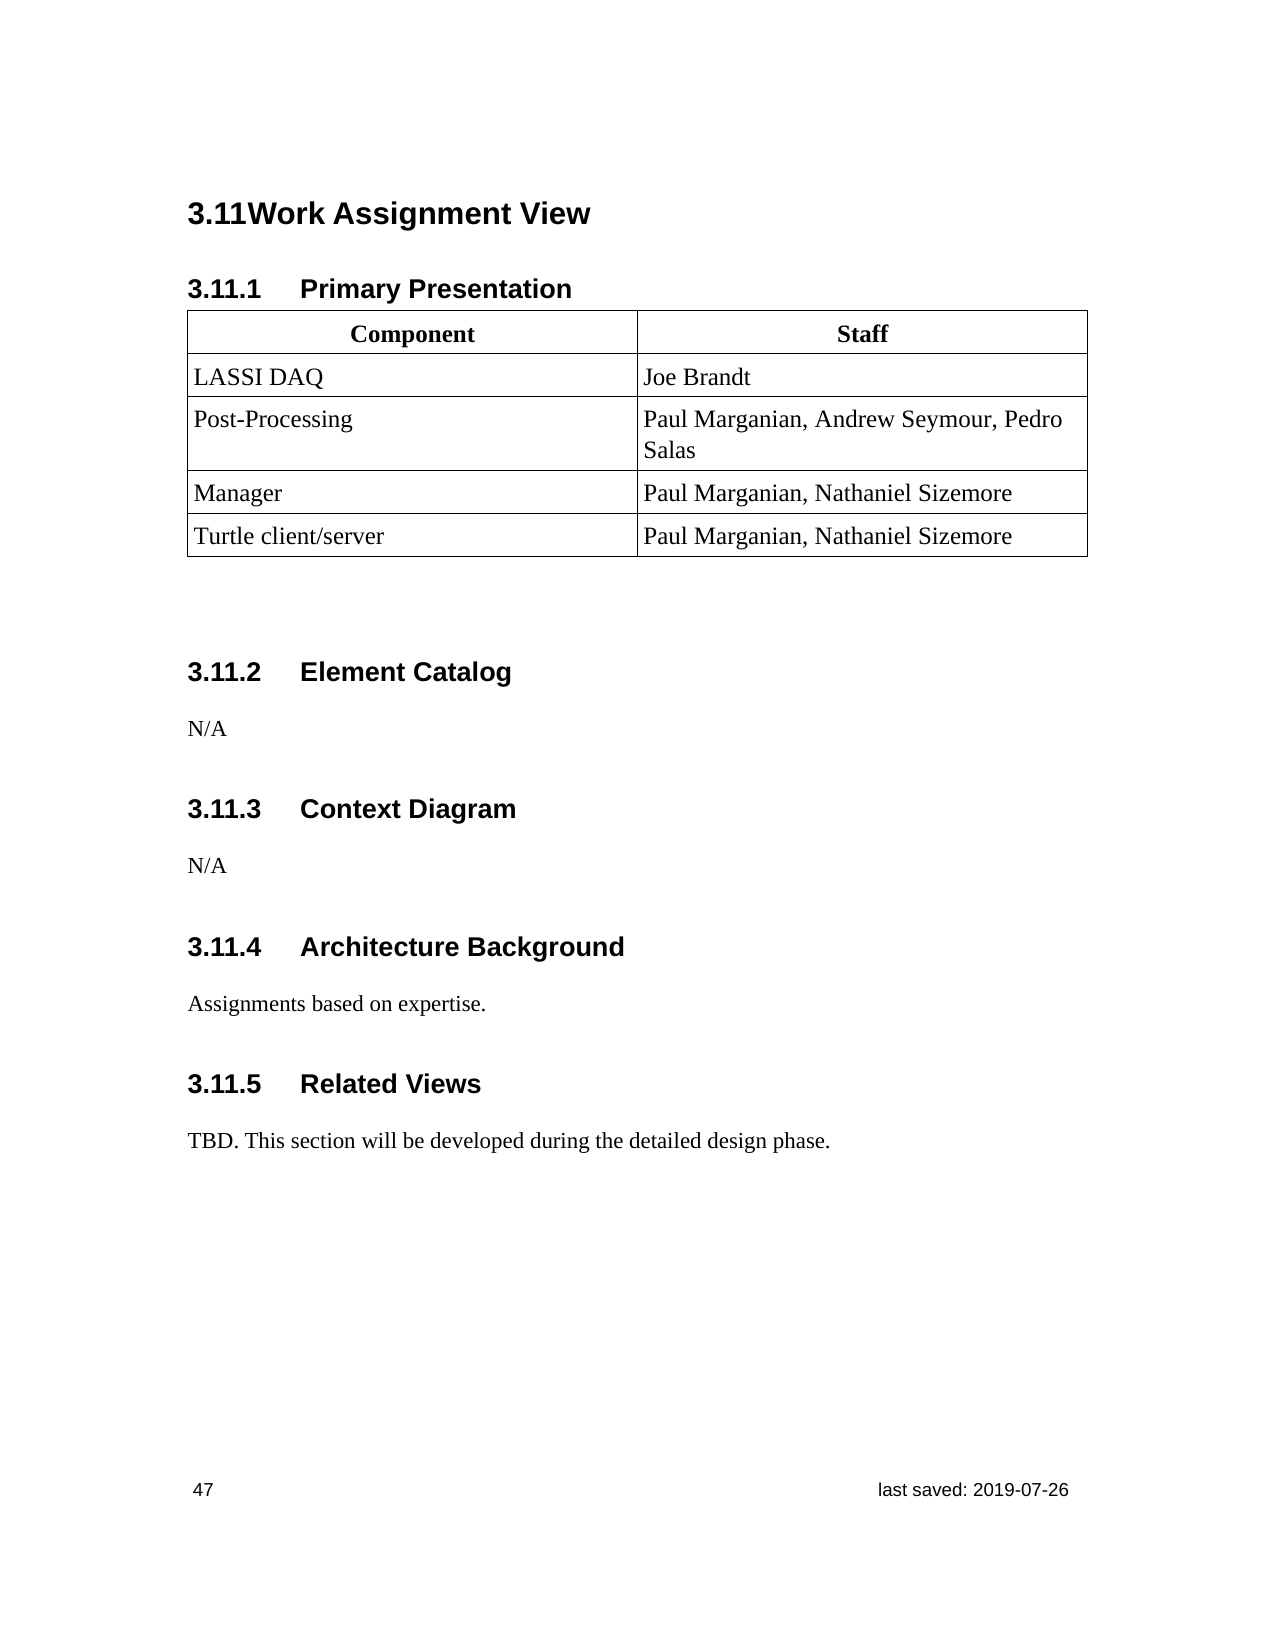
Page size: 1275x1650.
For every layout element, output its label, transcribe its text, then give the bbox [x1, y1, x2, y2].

table_cell Paul Marganian, Andrew Seymour, Pedro Salas [638, 397, 1087, 470]
text TBD. This section will be developed during the detailed design phase. [187, 1122, 1087, 1154]
subtitle Related Views [187, 1064, 1087, 1099]
subtitle Element Catalog [187, 652, 1087, 687]
table_cell LASSI DAQ [188, 354, 637, 396]
text N/A [187, 847, 1087, 879]
text N/A [187, 710, 1087, 741]
subtitle Context Diagram [187, 789, 1087, 824]
table_cell Turtle client/server [188, 514, 637, 556]
table_cell Post-Processing [188, 397, 637, 470]
table_cell Manager [188, 471, 637, 513]
table_header Component [188, 311, 637, 353]
table_cell Paul Marganian, Nathaniel Sizemore [638, 471, 1087, 513]
subtitle Architecture Background [187, 927, 1087, 962]
table_cell Paul Marganian, Nathaniel Sizemore [638, 514, 1087, 556]
table_header Staff [638, 311, 1087, 353]
text Assignments based on expertise. [187, 985, 1087, 1016]
subtitle Primary Presentation [187, 269, 1087, 304]
table_cell Joe Brandt [638, 354, 1087, 396]
subtitle Work Assignment View [187, 192, 1087, 231]
